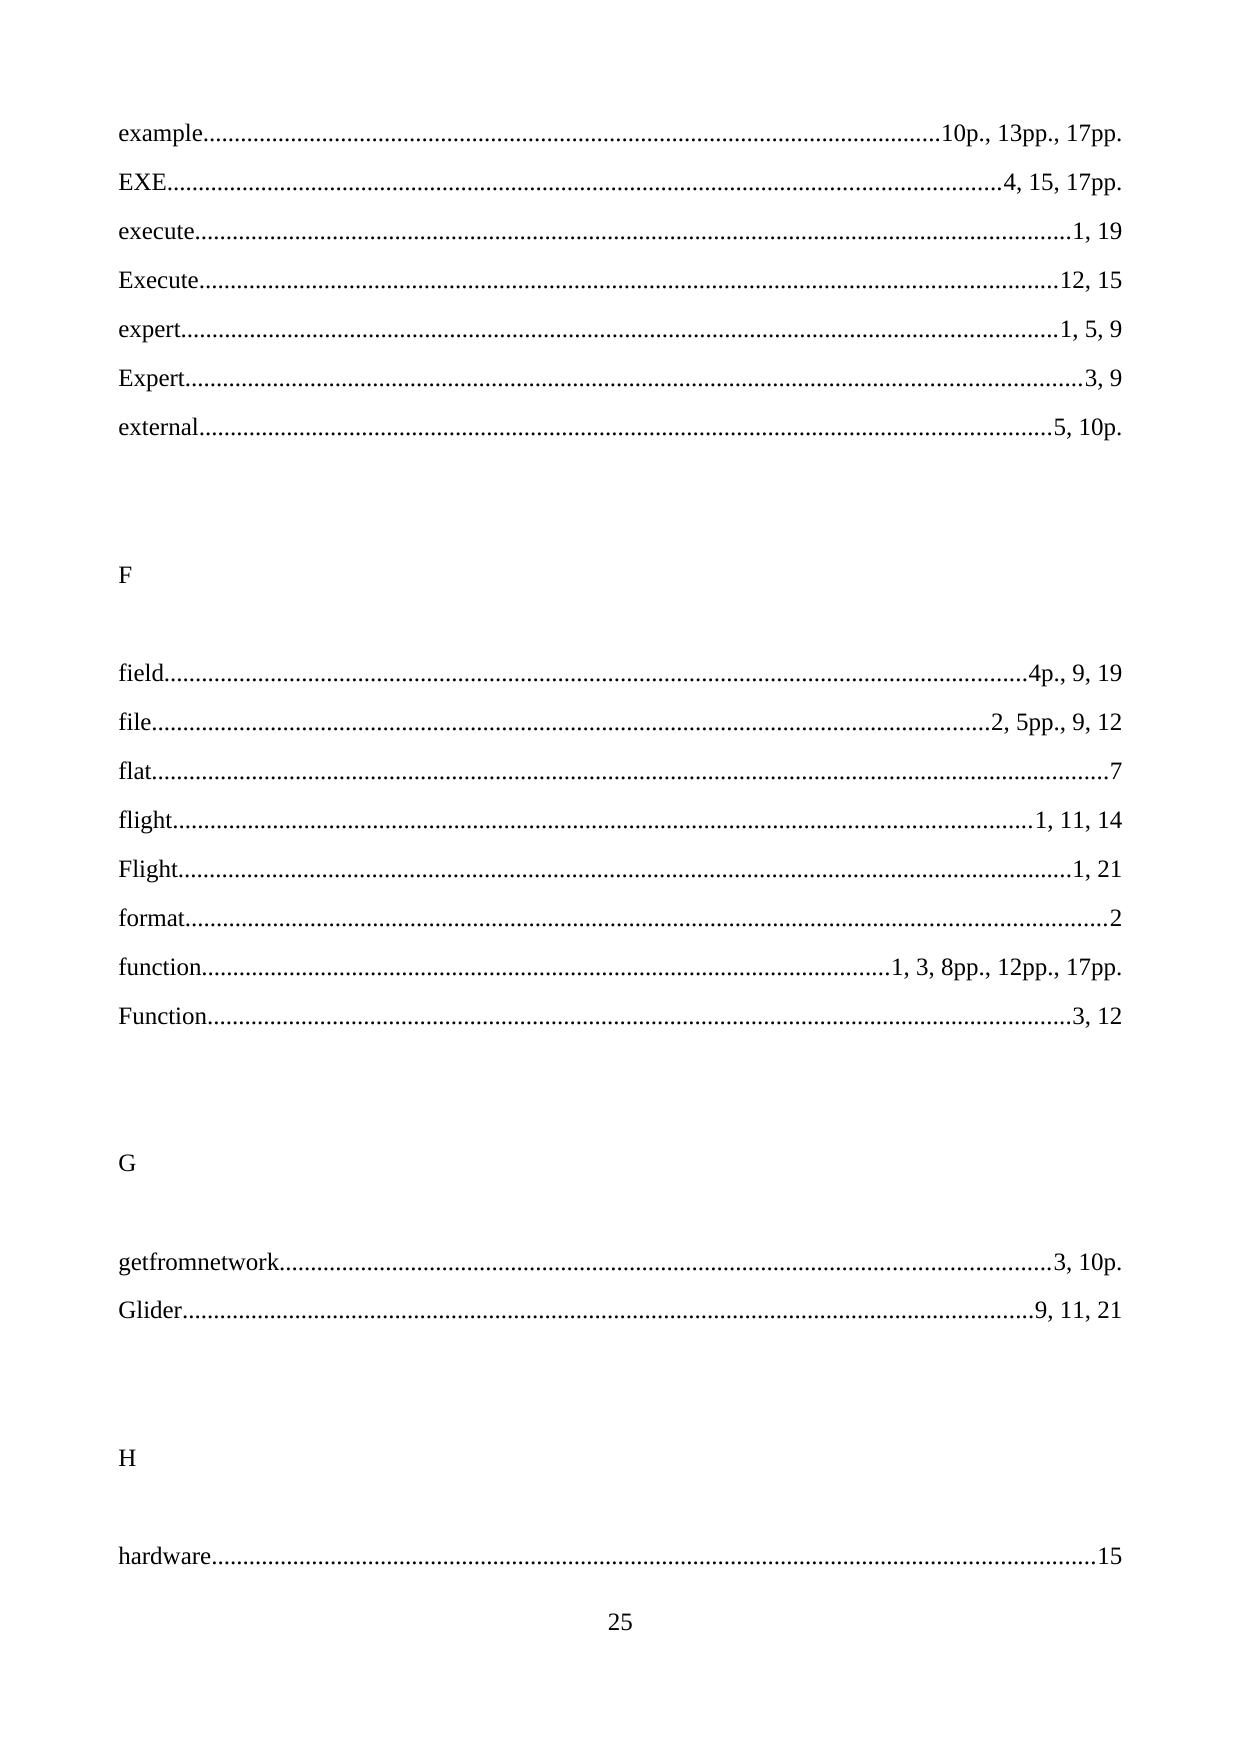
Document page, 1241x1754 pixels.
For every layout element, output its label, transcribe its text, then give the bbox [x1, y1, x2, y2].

text expert 1, 5, 9 [118, 314, 1122, 343]
text F [118, 560, 1122, 588]
text Execute 12, 15 [118, 265, 1122, 294]
text Flight 1, 21 [118, 854, 1122, 883]
text getfromnetwork 3, 10p. [118, 1247, 1122, 1275]
text file 2, 5pp., 9, 12 [118, 707, 1122, 736]
text execute 1, 19 [118, 216, 1122, 245]
text H [118, 1443, 1122, 1472]
text EXE 4, 15, 17pp. [118, 167, 1122, 196]
text Expert 3, 9 [118, 363, 1122, 392]
text external 5, 10p. [118, 412, 1122, 441]
text Function 3, 12 [118, 1001, 1122, 1030]
text example 10p., 13pp., 17pp. [118, 118, 1122, 147]
text function 1, 3, 8pp., 12pp., 17pp. [118, 952, 1122, 981]
text G [118, 1148, 1122, 1177]
text format 2 [118, 903, 1122, 932]
text field 4p., 9, 19 [118, 658, 1122, 687]
text flat 7 [118, 756, 1122, 785]
text hardware 15 [118, 1541, 1122, 1570]
text flight 1, 11, 14 [118, 805, 1122, 834]
text Glider 9, 11, 21 [118, 1296, 1122, 1324]
